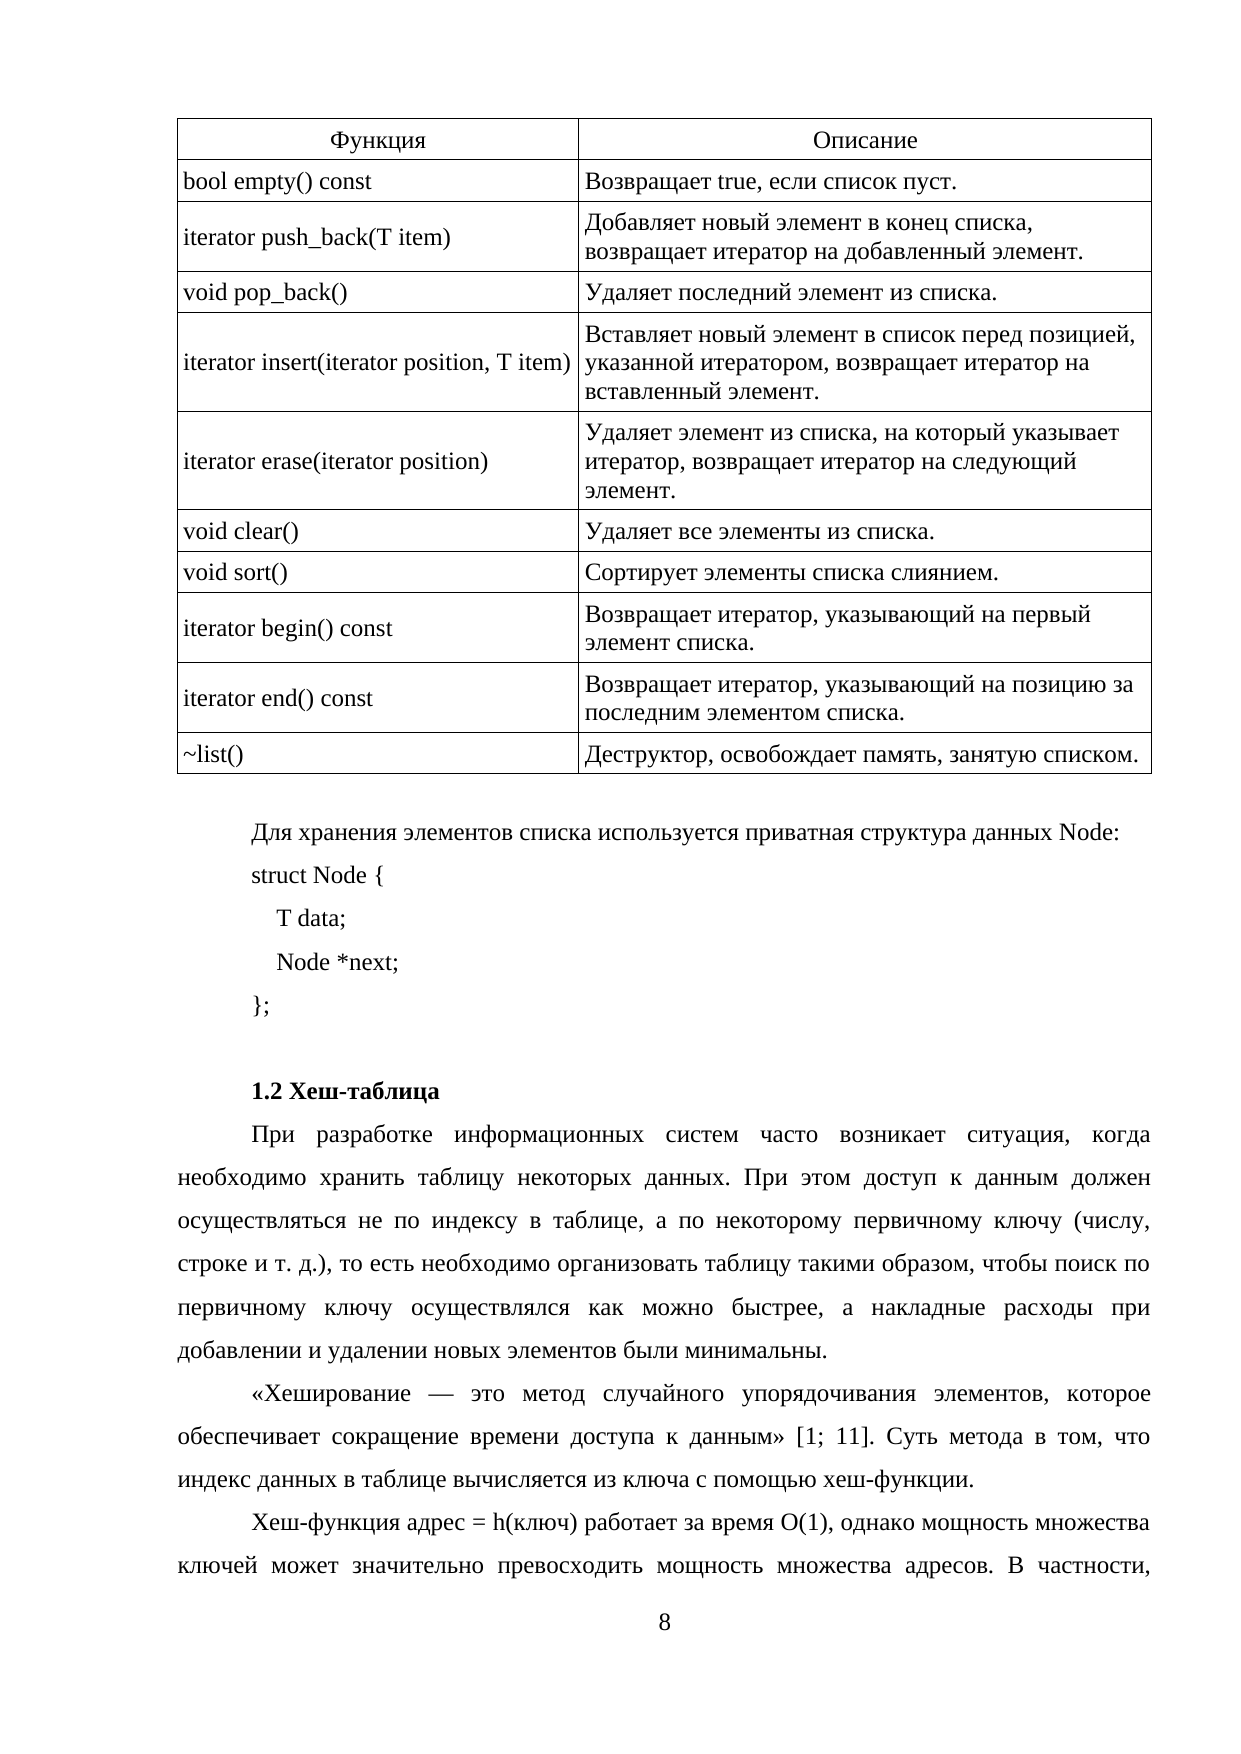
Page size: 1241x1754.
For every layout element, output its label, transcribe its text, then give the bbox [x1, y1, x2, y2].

table_cell void sort() [178, 552, 578, 592]
table_cell Возвращает итератор, указывающий на первый элемент списка. [579, 593, 1151, 662]
table_cell Удаляет все элементы из списка. [579, 510, 1151, 551]
list Хеш-таблица [251, 1076, 1152, 1105]
table_cell Добавляет новый элемент в конец списка, возвращает итератор на добавленный элемент. [579, 202, 1151, 271]
text Хеш-функция адрес = h(ключ) работает за время O(1), однако мощность множества ключей может значительно превосходить мощность множества адресов. В частности, [177, 1507, 1152, 1579]
table_cell iterator begin() const [178, 593, 578, 662]
table_cell void clear() [178, 510, 578, 551]
table_header Функция [178, 119, 578, 159]
table_cell iterator end() const [178, 663, 578, 732]
table_cell Сортирует элементы списка слиянием. [579, 552, 1151, 592]
text «Хеширование — это метод случайного упорядочивания элементов, которое обеспечивает сокращение времени доступа к данным» [1; 11]. Суть метода в том, что индекс данных в таблице вычисляется из ключа с помощью хеш-функции. [177, 1378, 1152, 1493]
table_cell Деструктор, освобождает память, занятую списком. [579, 733, 1151, 773]
table_cell bool empty() const [178, 160, 578, 201]
table_cell ~list() [178, 733, 578, 773]
table_cell iterator erase(iterator position) [178, 412, 578, 509]
text Для хранения элементов списка используется приватная структура данных Node: [177, 817, 1152, 846]
table_cell iterator push_back(T item) [178, 202, 578, 271]
table_cell Удаляет элемент из списка, на который указывает итератор, возвращает итератор на следующий элемент. [579, 412, 1151, 509]
text При разработке информационных систем часто возникает ситуация, когда необходимо хранить таблицу некоторых данных. При этом доступ к данным должен осуществляться не по индексу в таблице, а по некоторому первичному ключу (числу, строке и т. д.), то есть необходимо организовать таблицу такими образом, чтобы поиск по первичному ключу осуществлялся как можно быстрее, а накладные расходы при добавлении и удалении новых элементов были минимальны. [177, 1119, 1152, 1363]
table_header Описание [579, 119, 1151, 159]
table_cell Возвращает true, если список пуст. [579, 160, 1151, 201]
text T data; [177, 903, 1152, 932]
table_cell void pop_back() [178, 272, 578, 312]
table_cell Удаляет последний элемент из списка. [579, 272, 1151, 312]
text Node *next; [177, 947, 1152, 975]
table_cell Возвращает итератор, указывающий на позицию за последним элементом списка. [579, 663, 1151, 732]
table_cell Вставляет новый элемент в список перед позицией, указанной итератором, возвращает итератор на вставленный элемент. [579, 313, 1151, 411]
text }; [177, 990, 1152, 1018]
table_cell iterator insert(iterator position, T item) [178, 313, 578, 411]
text struct Node { [177, 860, 1152, 889]
